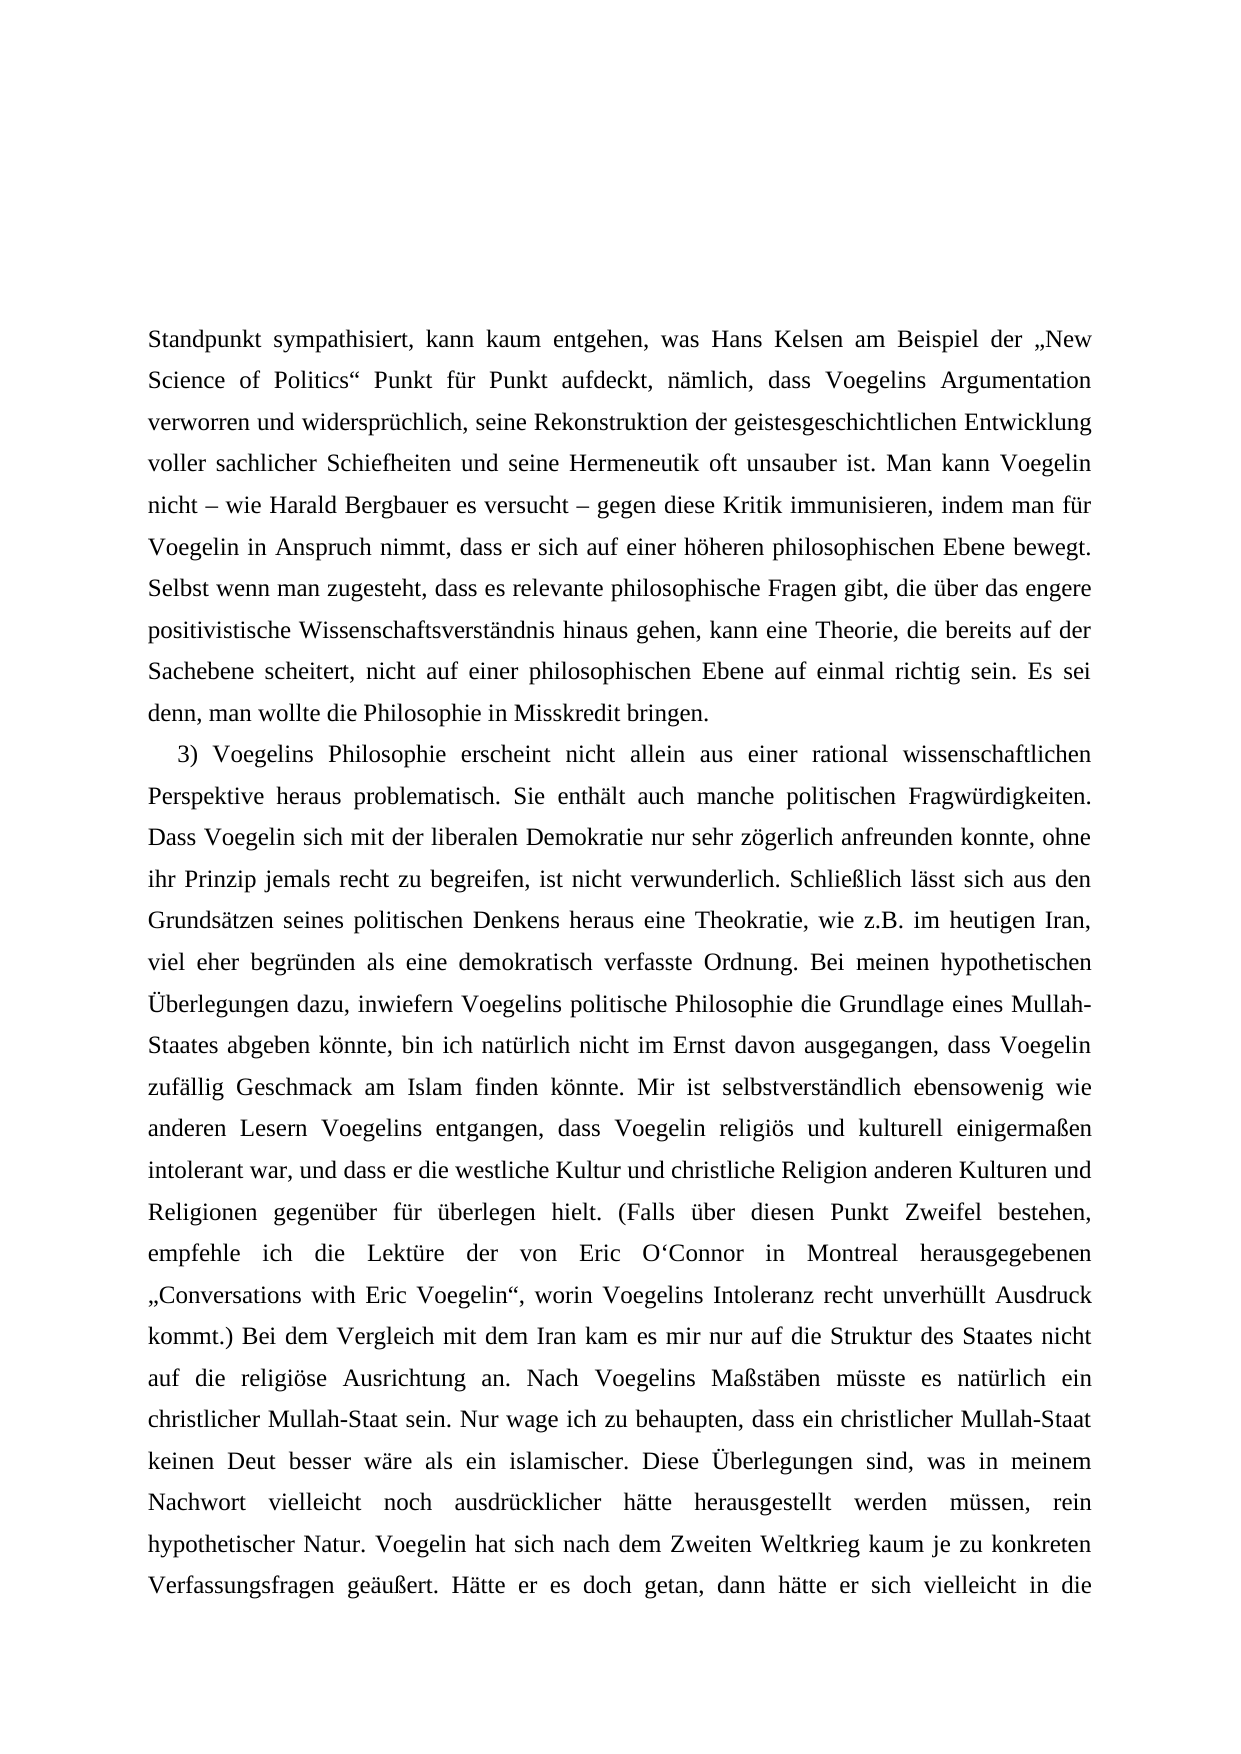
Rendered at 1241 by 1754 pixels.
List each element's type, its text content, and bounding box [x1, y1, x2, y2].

text Standpunkt sympathisiert, kann kaum entgehen, was Hans Kelsen am Beispiel der „New Science of Politics“ Punkt für Punkt aufdeckt, nämlich, dass Voegelins Argumentation verworren und widersprüchlich, seine Rekonstruktion der geistesgeschichtlichen Entwicklung voller sachlicher Schiefheiten und seine Hermeneutik oft unsauber ist. Man kann Voegelin nicht – wie Harald Bergbauer es versucht – gegen diese Kritik immunisieren, indem man für Voegelin in Anspruch nimmt, dass er sich auf einer höheren philosophischen Ebene bewegt. Selbst wenn man zugesteht, dass es relevante philosophische Fragen gibt, die über das engere positivistische Wissenschaftsverständnis hinaus gehen, kann eine Theorie, die bereits auf der Sachebene scheitert, nicht auf einer philosophischen Ebene auf einmal richtig sein. Es sei denn, man wollte die Philosophie in Misskredit bringen. [148, 325, 1093, 727]
text 3) Voegelins Philosophie erscheint nicht allein aus einer rational wissenschaftlichen Perspektive heraus problematisch. Sie enthält auch manche politischen Fragwürdigkeiten. Dass Voegelin sich mit der liberalen Demokratie nur sehr zögerlich anfreunden konnte, ohne ihr Prinzip jemals recht zu begreifen, ist nicht verwunderlich. Schließlich lässt sich aus den Grundsätzen seines politischen Denkens heraus eine Theokratie, wie z.B. im heutigen Iran, viel eher begründen als eine demokratisch verfasste Ordnung. Bei meinen hypothetischen Überlegungen dazu, inwiefern Voegelins politische Philosophie die Grundlage eines Mullah-Staates abgeben könnte, bin ich natürlich nicht im Ernst davon ausgegangen, dass Voegelin zufällig Geschmack am Islam finden könnte. Mir ist selbstverständlich ebensowenig wie anderen Lesern Voegelins entgangen, dass Voegelin religiös und kulturell einigermaßen intolerant war, und dass er die westliche Kultur und christliche Religion anderen Kulturen und Religionen gegenüber für überlegen hielt. (Falls über diesen Punkt Zweifel bestehen, empfehle ich die Lektüre der von Eric O‘Connor in Montreal herausgegebenen „Conversations with Eric Voegelin“, worin Voegelins Intoleranz recht unverhüllt Ausdruck kommt.) Bei dem Vergleich mit dem Iran kam es mir nur auf die Struktur des Staates nicht auf die religiöse Ausrichtung an. Nach Voegelins Maßstäben müsste es natürlich ein christlicher Mullah-Staat sein. Nur wage ich zu behaupten, dass ein christlicher Mullah-Staat keinen Deut besser wäre als ein islamischer. Diese Überlegungen sind, was in meinem Nachwort vielleicht noch ausdrücklicher hätte herausgestellt werden müssen, rein hypothetischer Natur. Voegelin hat sich nach dem Zweiten Weltkrieg kaum je zu konkreten Verfassungsfragen geäußert. Hätte er es doch getan, dann hätte er sich vielleicht in die [148, 740, 1093, 1599]
